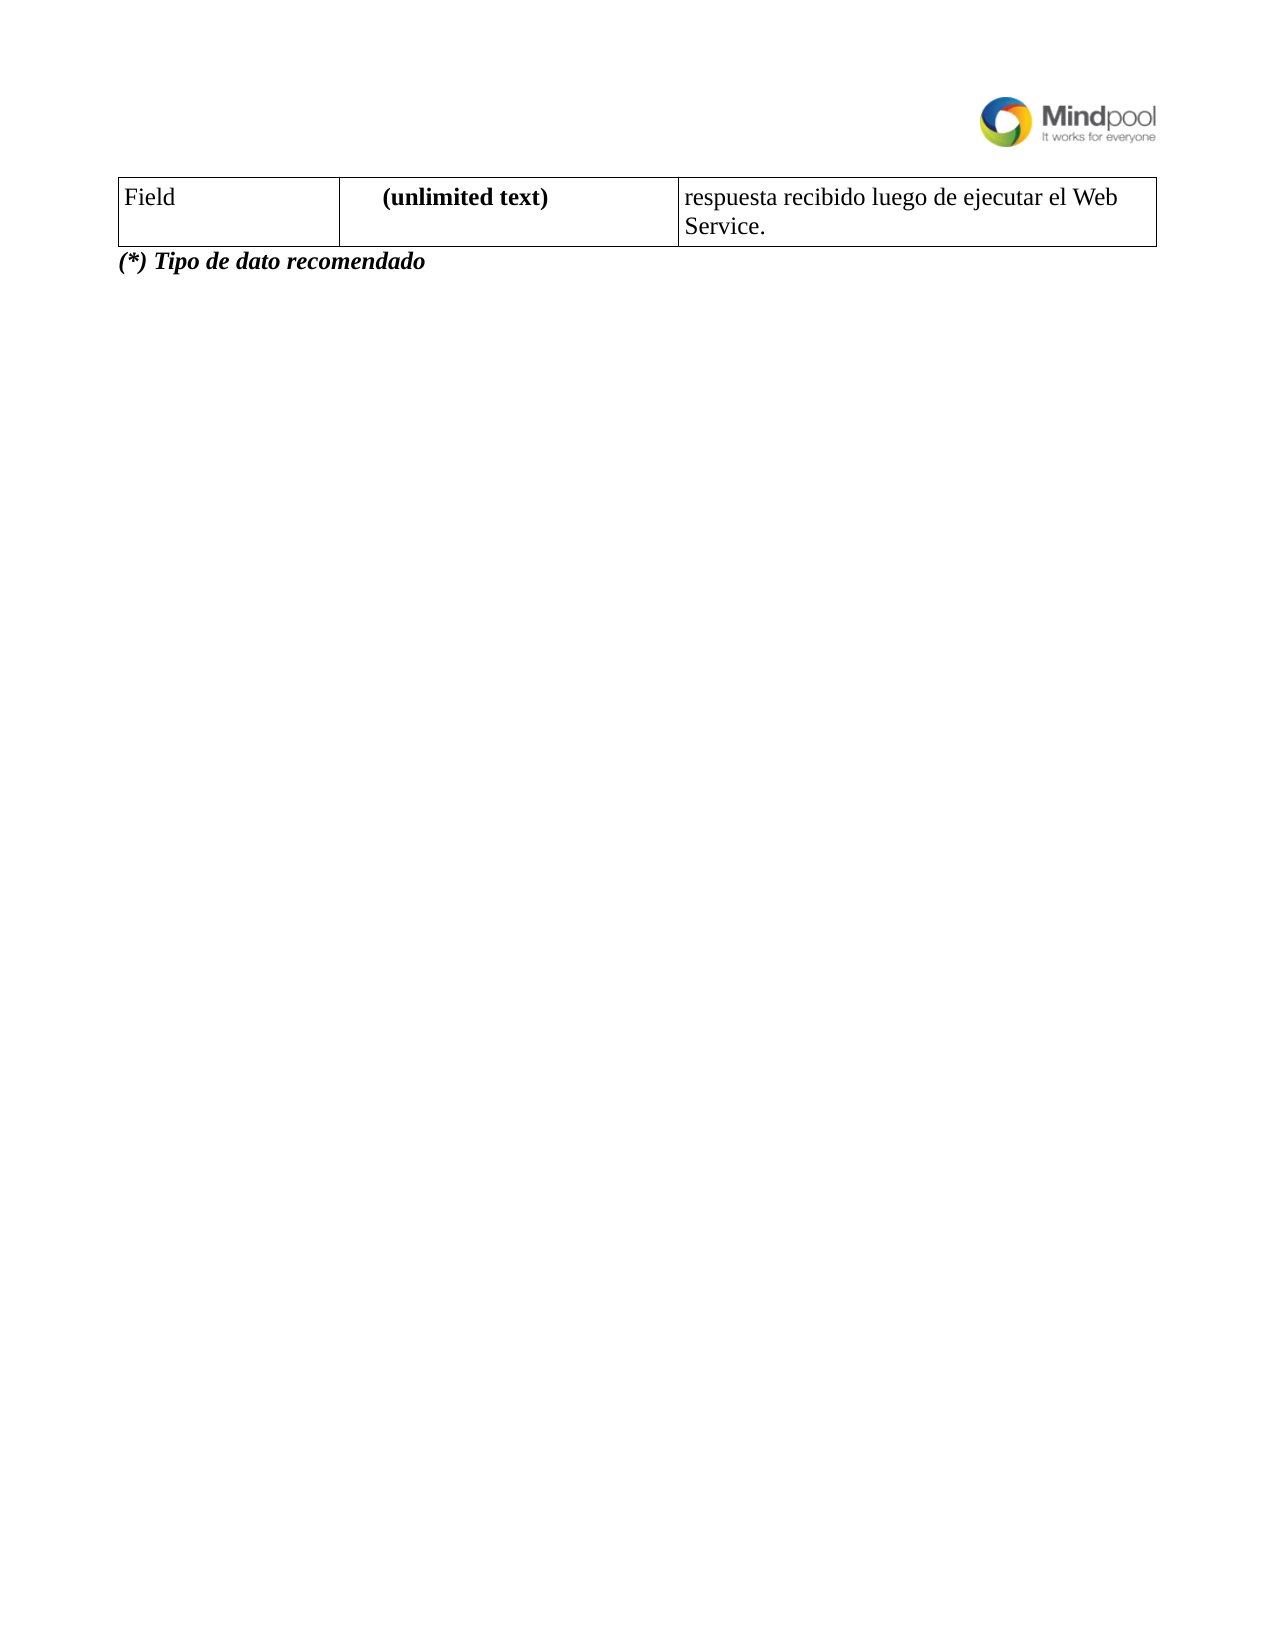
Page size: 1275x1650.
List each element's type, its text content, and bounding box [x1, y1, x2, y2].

table_cell (unlimited text) [340, 178, 678, 246]
table_cell respuesta recibido luego de ejecutar el Web Service. [679, 178, 1156, 246]
text (*) Tipo de dato recomendado [118, 247, 1157, 274]
picture [980, 97, 1156, 147]
table_cell Field [119, 178, 339, 246]
